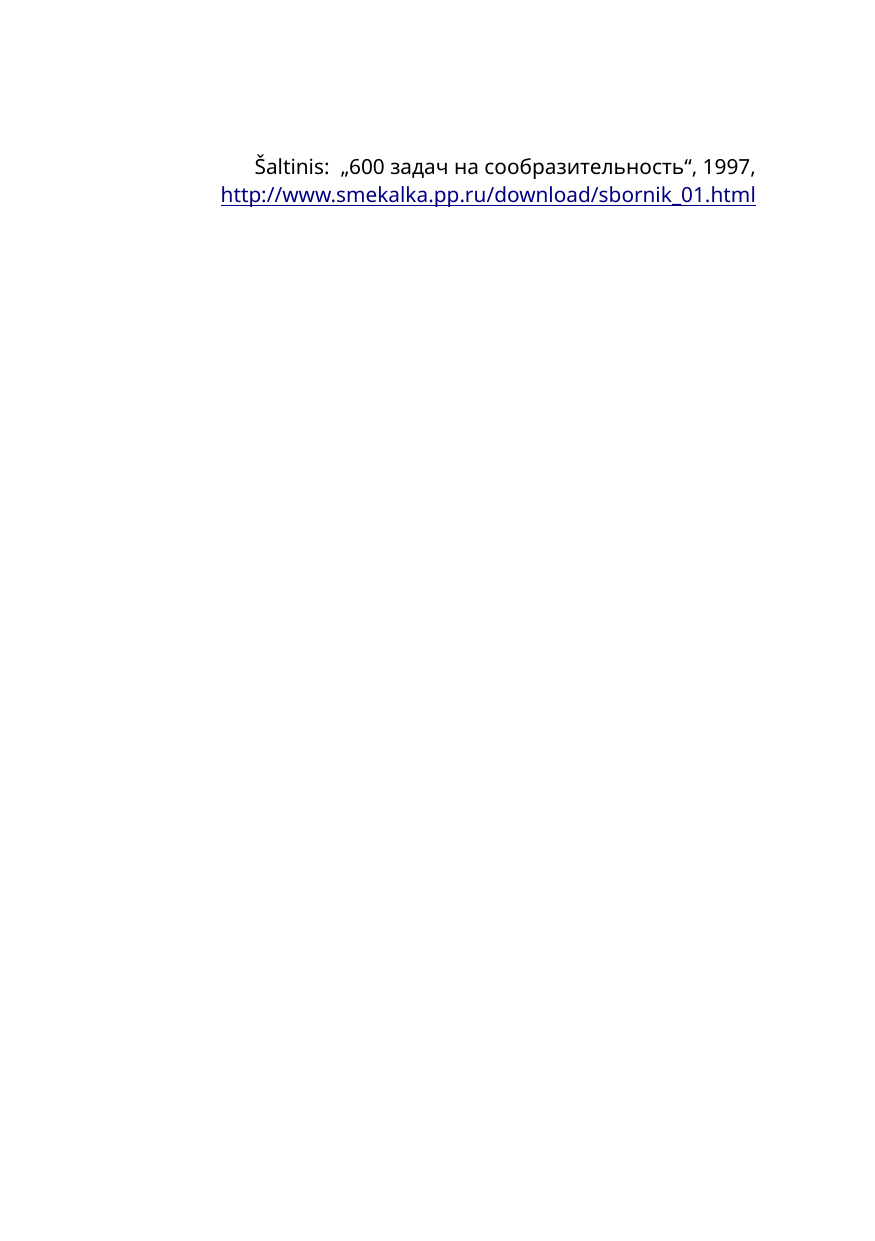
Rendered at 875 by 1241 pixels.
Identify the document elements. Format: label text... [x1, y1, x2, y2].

text Šaltinis: „600 задач на сообразительность“, 1997, http://www.smekalka.pp.ru/download/sbornik_01.html [118, 152, 756, 209]
